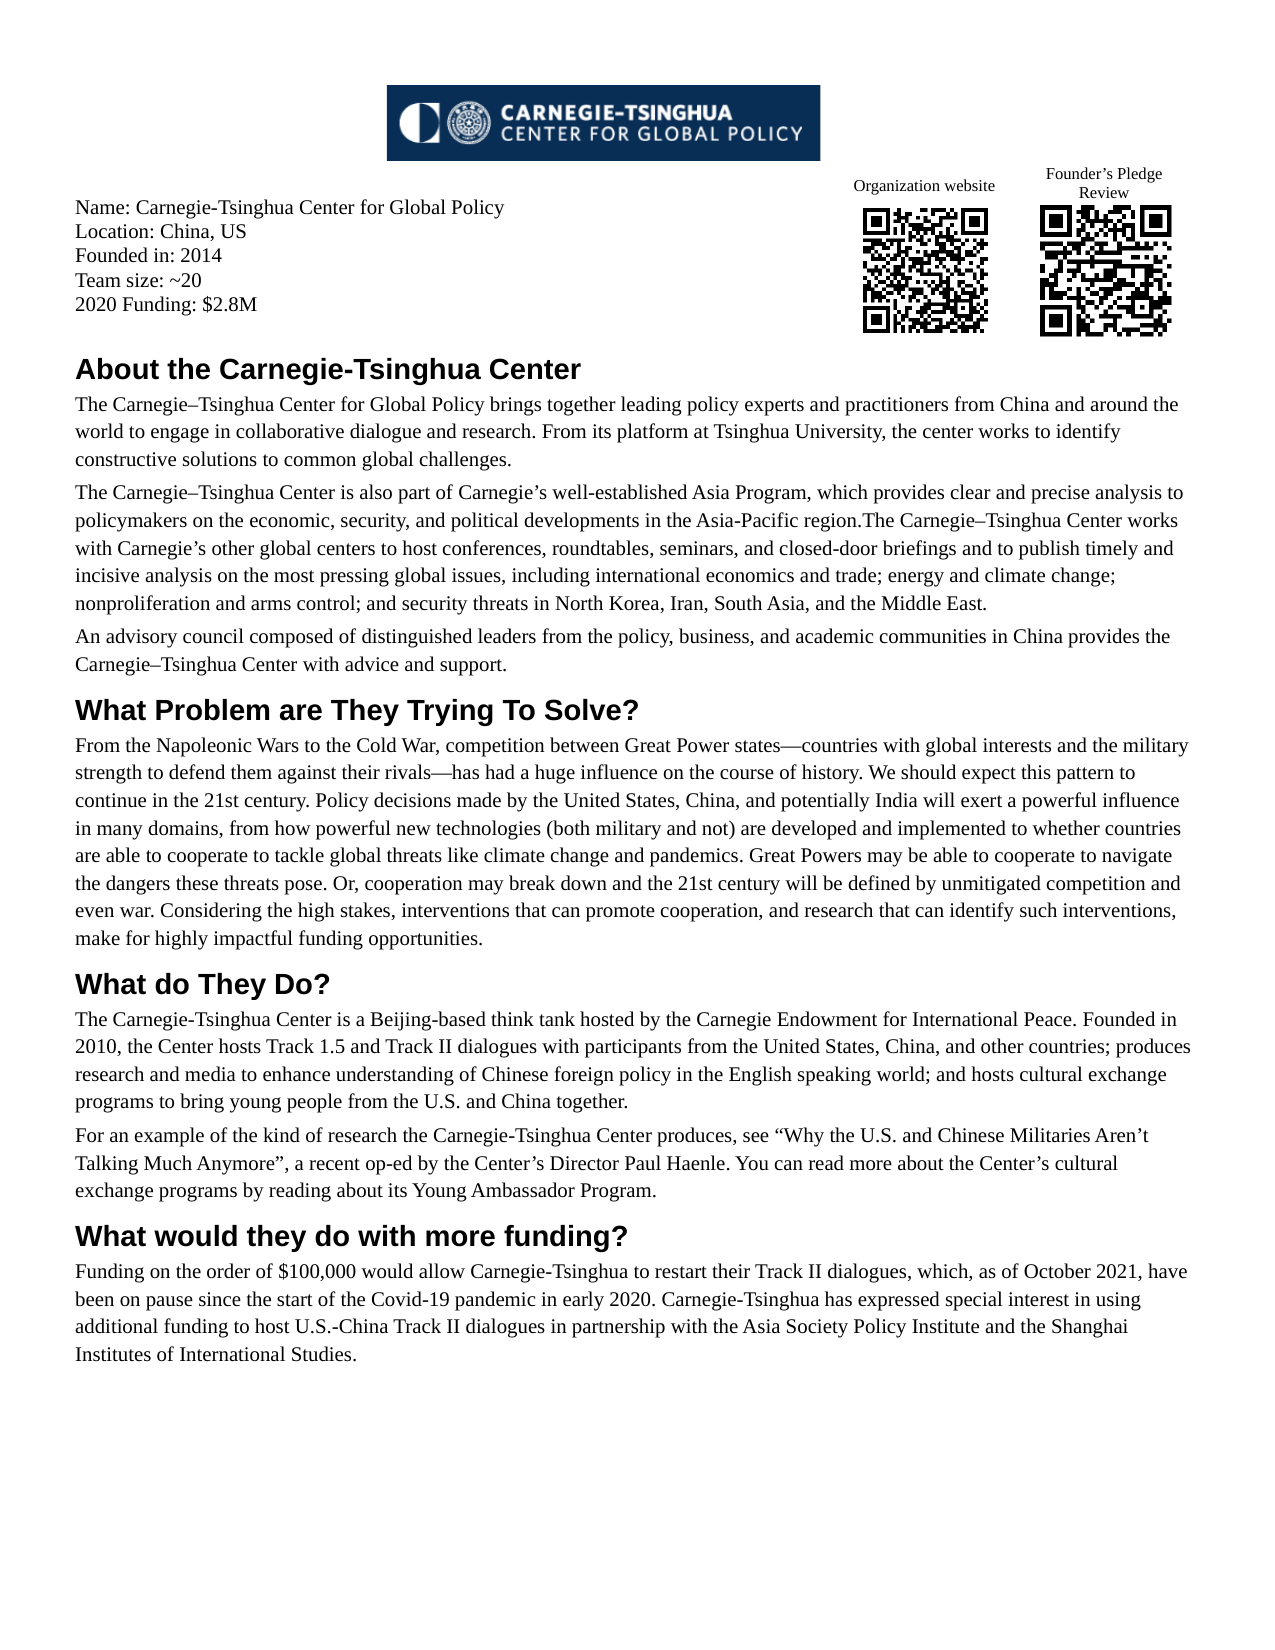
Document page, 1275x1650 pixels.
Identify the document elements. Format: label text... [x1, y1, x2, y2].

text What would they do with more funding? [75, 1219, 1200, 1253]
text Team size: ~20 [75, 267, 850, 292]
picture [386, 85, 821, 161]
text [1001, 219, 1030, 243]
text From the Napoleonic Wars to the Cold War, competition between Great Power states—countries with global interests and the military strength to defend them against their rivals—has had a huge influence on the course of history. We should expect this pattern to continue in the 21st century. Policy decisions made by the United States, China, and potentially India will exert a powerful influence in many domains, from how powerful new technologies (both military and not) are developed and implemented to whether countries are able to cooperate to tackle global threats like climate change and pandemics. Great Powers may be able to cooperate to navigate the dangers these threats pose. Or, cooperation may break down and the 21st century will be defined by unmitigated competition and even war. Considering the high stakes, interventions that can promote cooperation, and research that can identify such interventions, make for highly impactful funding opportunities. [75, 733, 1200, 950]
picture [1030, 195, 1181, 346]
text Funding on the order of $100,000 would allow Carnegie-Tsinghua to restart their Track II dialogues, which, as of October 2021, have been on pause since the start of the Covid-19 pandemic in early 2020. Carnegie-Tsinghua has expressed special interest in using additional funding to host U.S.-China Track II dialogues in partnership with the Asia Society Policy Institute and the Shanghai Institutes of International Studies. [75, 1259, 1200, 1366]
text [1181, 219, 1200, 243]
text An advisory council composed of distinguished leaders from the policy, business, and academic communities in China provides the Carnegie–Tsinghua Center with advice and support. [75, 624, 1200, 676]
text [1001, 243, 1030, 267]
picture [850, 195, 1001, 346]
text [1181, 292, 1200, 316]
text About the Carnegie-Tsinghua Center [75, 352, 1200, 385]
text What Problem are They Trying To Solve? [75, 693, 1200, 727]
text What do They Do? [75, 967, 1200, 1001]
text [1181, 267, 1200, 292]
text For an example of the kind of research the Carnegie-Tsinghua Center produces, see “Why the U.S. and Chinese Militaries Aren’t Talking Much Anymore”, a recent op-ed by the Center’s Director Paul Haenle. You can read more about the Center’s cultural exchange programs by reading about its Young Ambassador Program. [75, 1123, 1200, 1202]
text The Carnegie–Tsinghua Center is also part of Carnegie’s well-established Asia Program, which provides clear and precise analysis to policymakers on the economic, security, and political developments in the Asia-Pacific region.The Carnegie–Tsinghua Center works with Carnegie’s other global centers to host conferences, roundtables, seminars, and closed-door briefings and to publish timely and incisive analysis on the most pressing global issues, including international economics and trade; energy and climate change; nonproliferation and arms control; and security threats in North Korea, Iran, South Asia, and the Middle East. [75, 480, 1200, 615]
text Name: Carnegie-Tsinghua Center for Global Policy [75, 195, 850, 219]
text [1181, 243, 1200, 267]
text [1001, 267, 1030, 292]
text Location: China, US [75, 219, 850, 243]
text Founded in: 2014 [75, 243, 850, 267]
text [1001, 292, 1030, 316]
text The Carnegie-Tsinghua Center is a Beijing-based think tank hosted by the Carnegie Endowment for International Peace. Founded in 2010, the Center hosts Track 1.5 and Track II dialogues with participants from the United States, China, and other countries; produces research and media to enhance understanding of Chinese foreign policy in the English speaking world; and hosts cultural exchange programs to bring young people from the U.S. and China together. [75, 1007, 1200, 1113]
text 2020 Funding: $2.8M [75, 292, 850, 316]
text The Carnegie–Tsinghua Center for Global Policy brings together leading policy experts and practitioners from China and around the world to engage in collaborative dialogue and research. From its platform at Tsinghua University, the center works to identify constructive solutions to common global challenges. [75, 391, 1200, 471]
